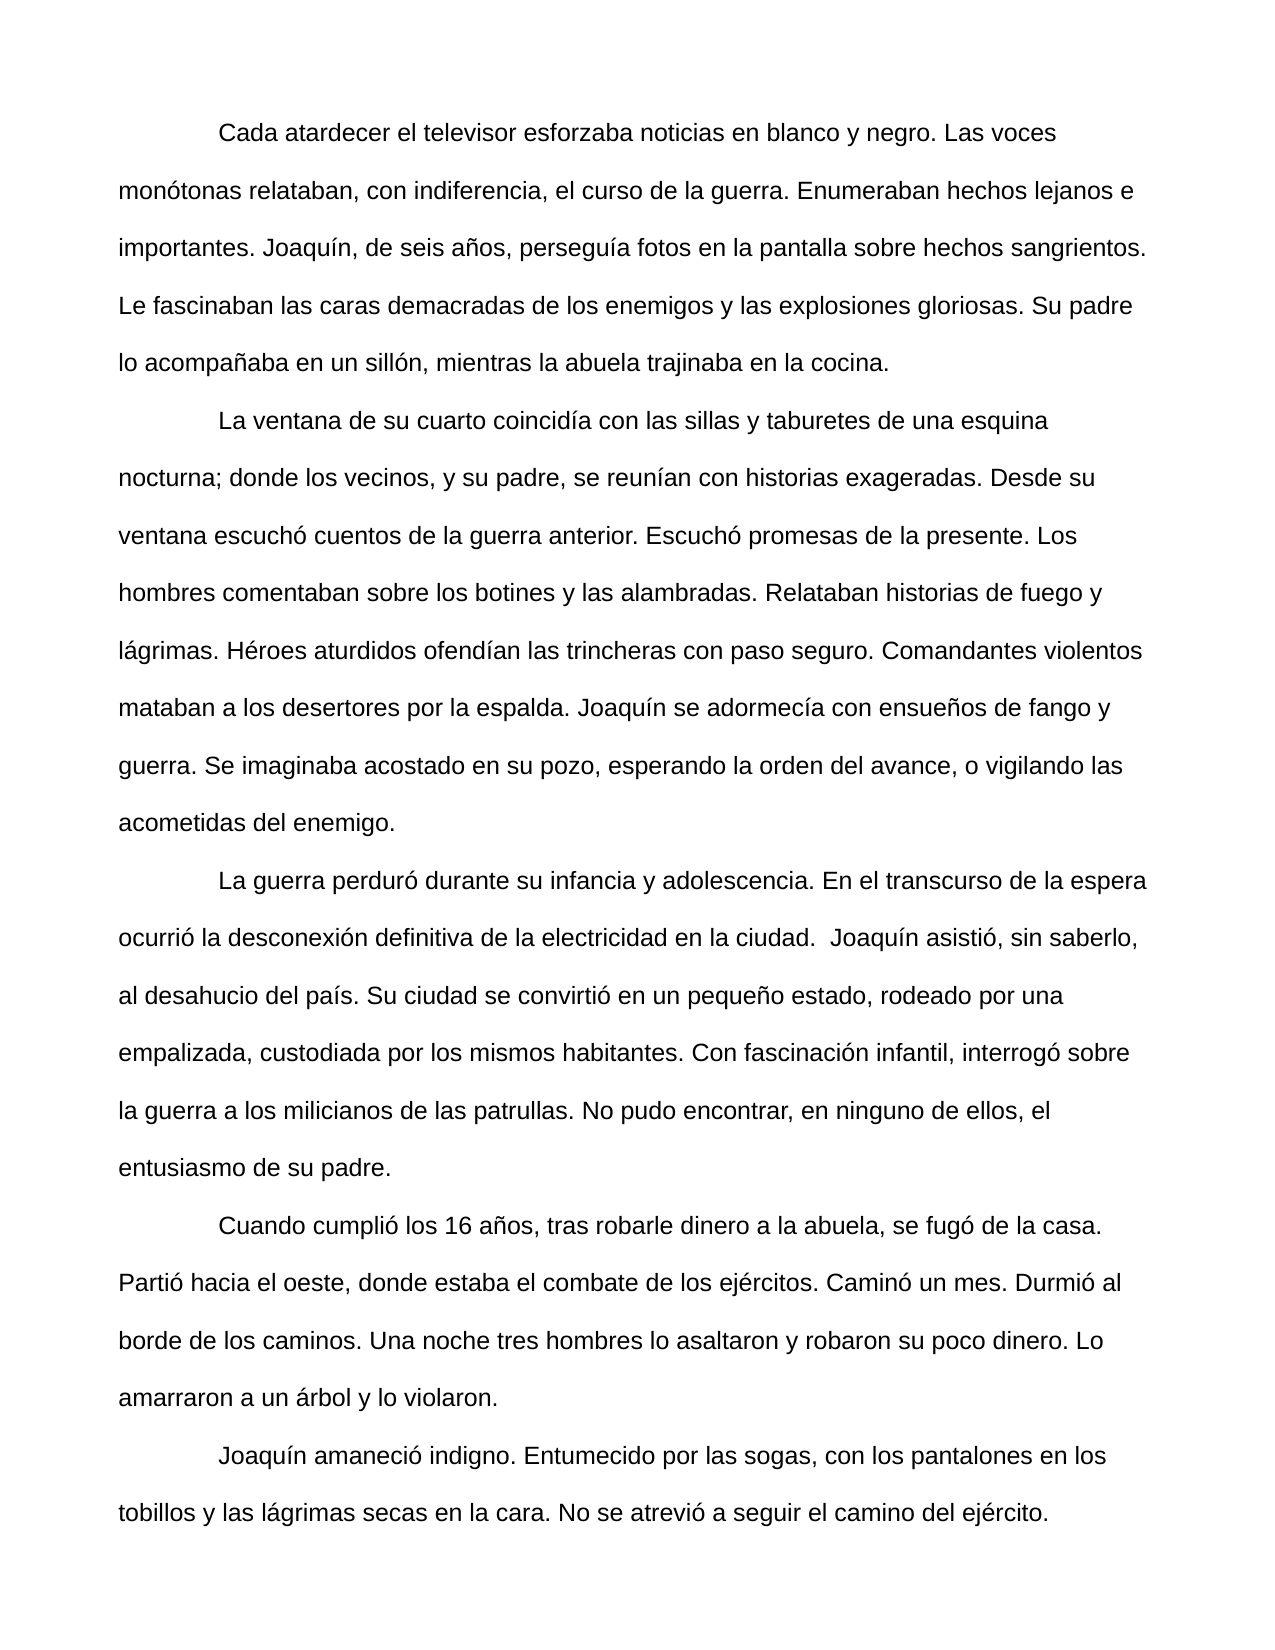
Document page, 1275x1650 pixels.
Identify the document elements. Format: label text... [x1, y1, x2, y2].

text Joaquín amaneció indigno. Entumecido por las sogas, con los pantalones en los tobillos y las lágrimas secas en la cara. No se atrevió a seguir el camino del ejército. [118, 1441, 1157, 1527]
text La guerra perduró durante su infancia y adolescencia. En el transcurso de la espera ocurrió la desconexión definitiva de la electricidad en la ciudad. Joaquín asistió, sin saberlo, al desahucio del país. Su ciudad se convirtió en un pequeño estado, rodeado por una empalizada, custodiada por los mismos habitantes. Con fascinación infantil, interrogó sobre la guerra a los milicianos de las patrullas. No pudo encontrar, en ninguno de ellos, el entusiasmo de su padre. [118, 866, 1157, 1182]
text Cada atardecer el televisor esforzaba noticias en blanco y negro. Las voces monótonas relataban, con indiferencia, el curso de la guerra. Enumeraban hechos lejanos e importantes. Joaquín, de seis años, perseguía fotos en la pantalla sobre hechos sangrientos. Le fascinaban las caras demacradas de los enemigos y las explosiones gloriosas. Su padre lo acompañaba en un sillón, mientras la abuela trajinaba en la cocina. [118, 118, 1157, 377]
text Cuando cumplió los 16 años, tras robarle dinero a la abuela, se fugó de la casa. Partió hacia el oeste, donde estaba el combate de los ejércitos. Caminó un mes. Durmió al borde de los caminos. Una noche tres hombres lo asaltaron y robaron su poco dinero. Lo amarraron a un árbol y lo violaron. [118, 1211, 1157, 1412]
text La ventana de su cuarto coincidía con las sillas y taburetes de una esquina nocturna; donde los vecinos, y su padre, se reunían con historias exageradas. Desde su ventana escuchó cuentos de la guerra anterior. Escuchó promesas de la presente. Los hombres comentaban sobre los botines y las alambradas. Relataban historias de fuego y lágrimas. Héroes aturdidos ofendían las trincheras con paso seguro. Comandantes violentos mataban a los desertores por la espalda. Joaquín se adormecía con ensueños de fango y guerra. Se imaginaba acostado en su pozo, esperando la orden del avance, o vigilando las acometidas del enemigo. [118, 406, 1157, 837]
